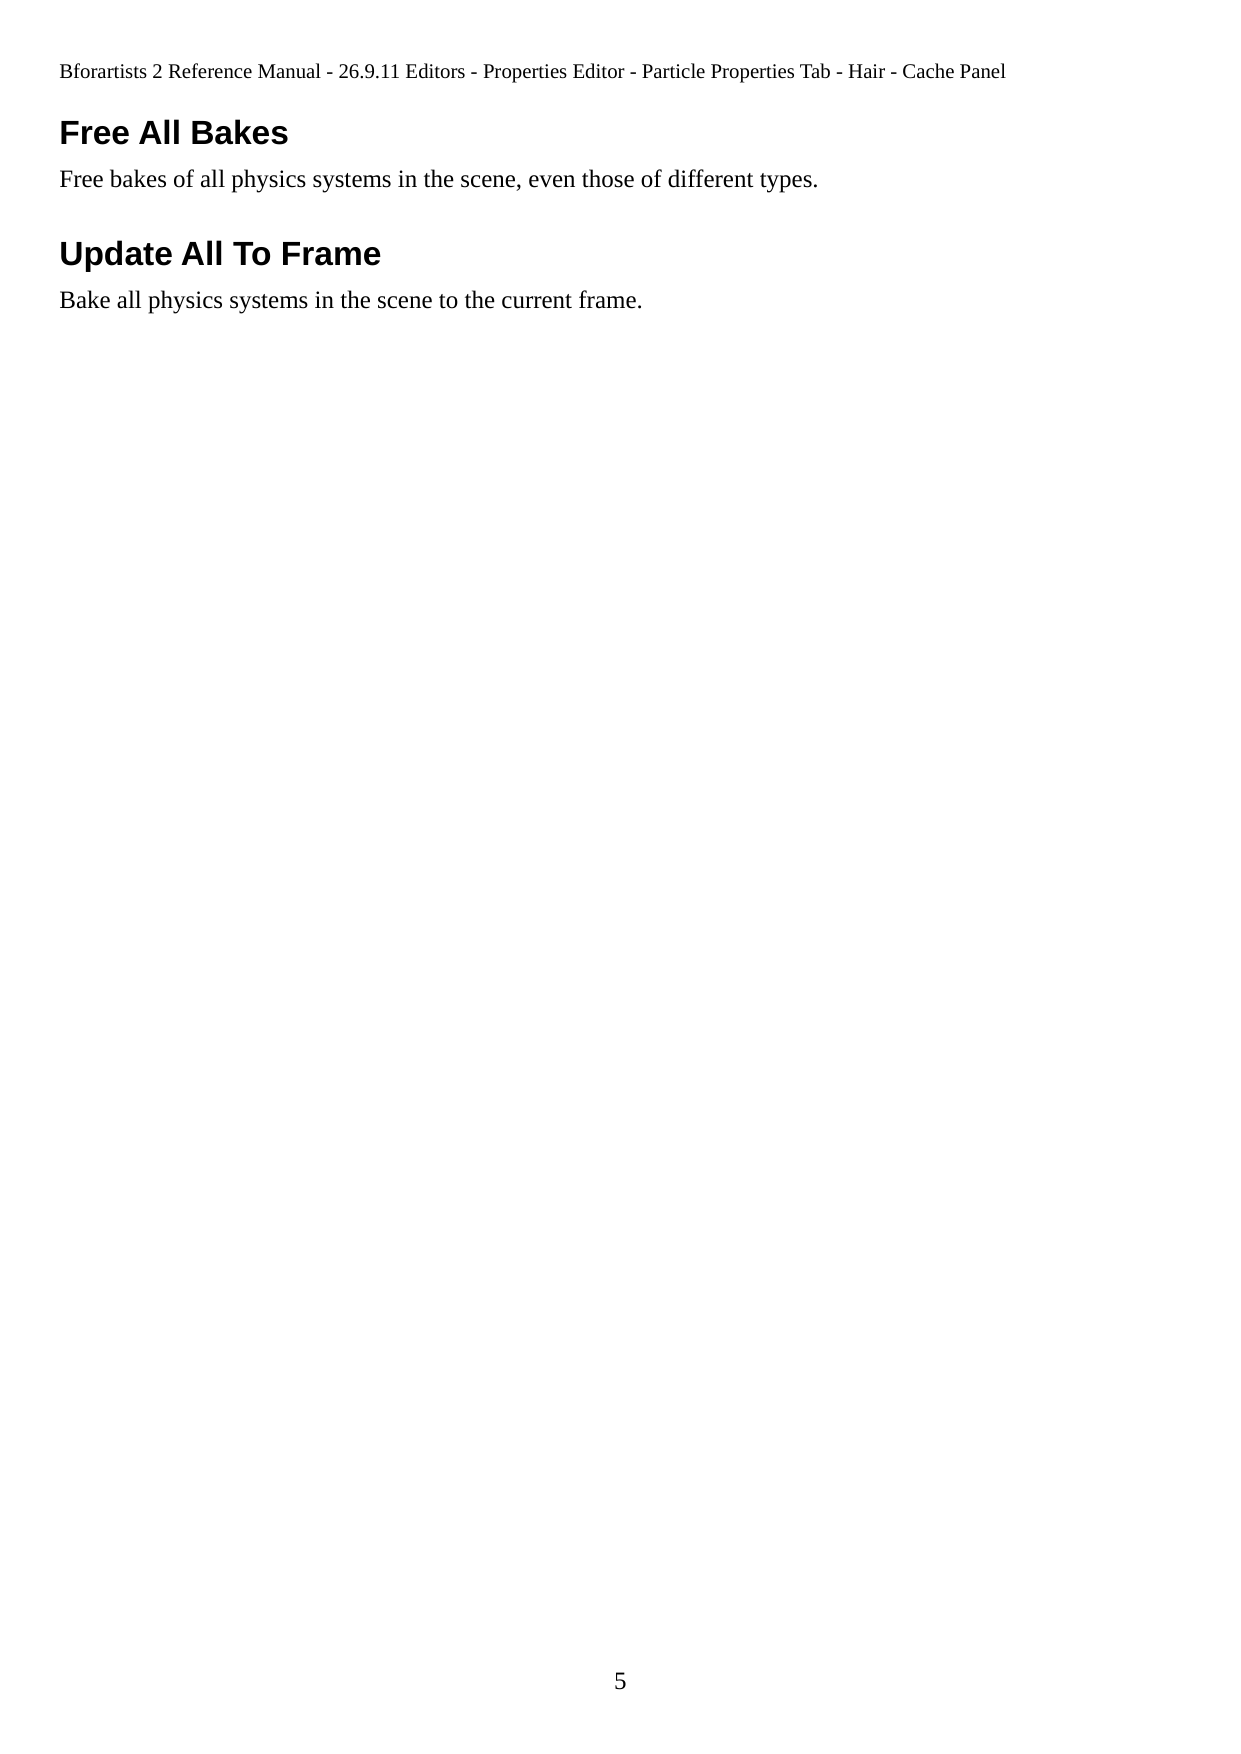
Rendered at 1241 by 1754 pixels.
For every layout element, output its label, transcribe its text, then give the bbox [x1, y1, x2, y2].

text Free bakes of all physics systems in the scene, even those of different types. [59, 164, 1181, 192]
subtitle Update All To Frame [59, 234, 1181, 272]
text Bake all physics systems in the scene to the current frame. [59, 285, 1181, 313]
subtitle Free All Bakes [59, 113, 1181, 151]
